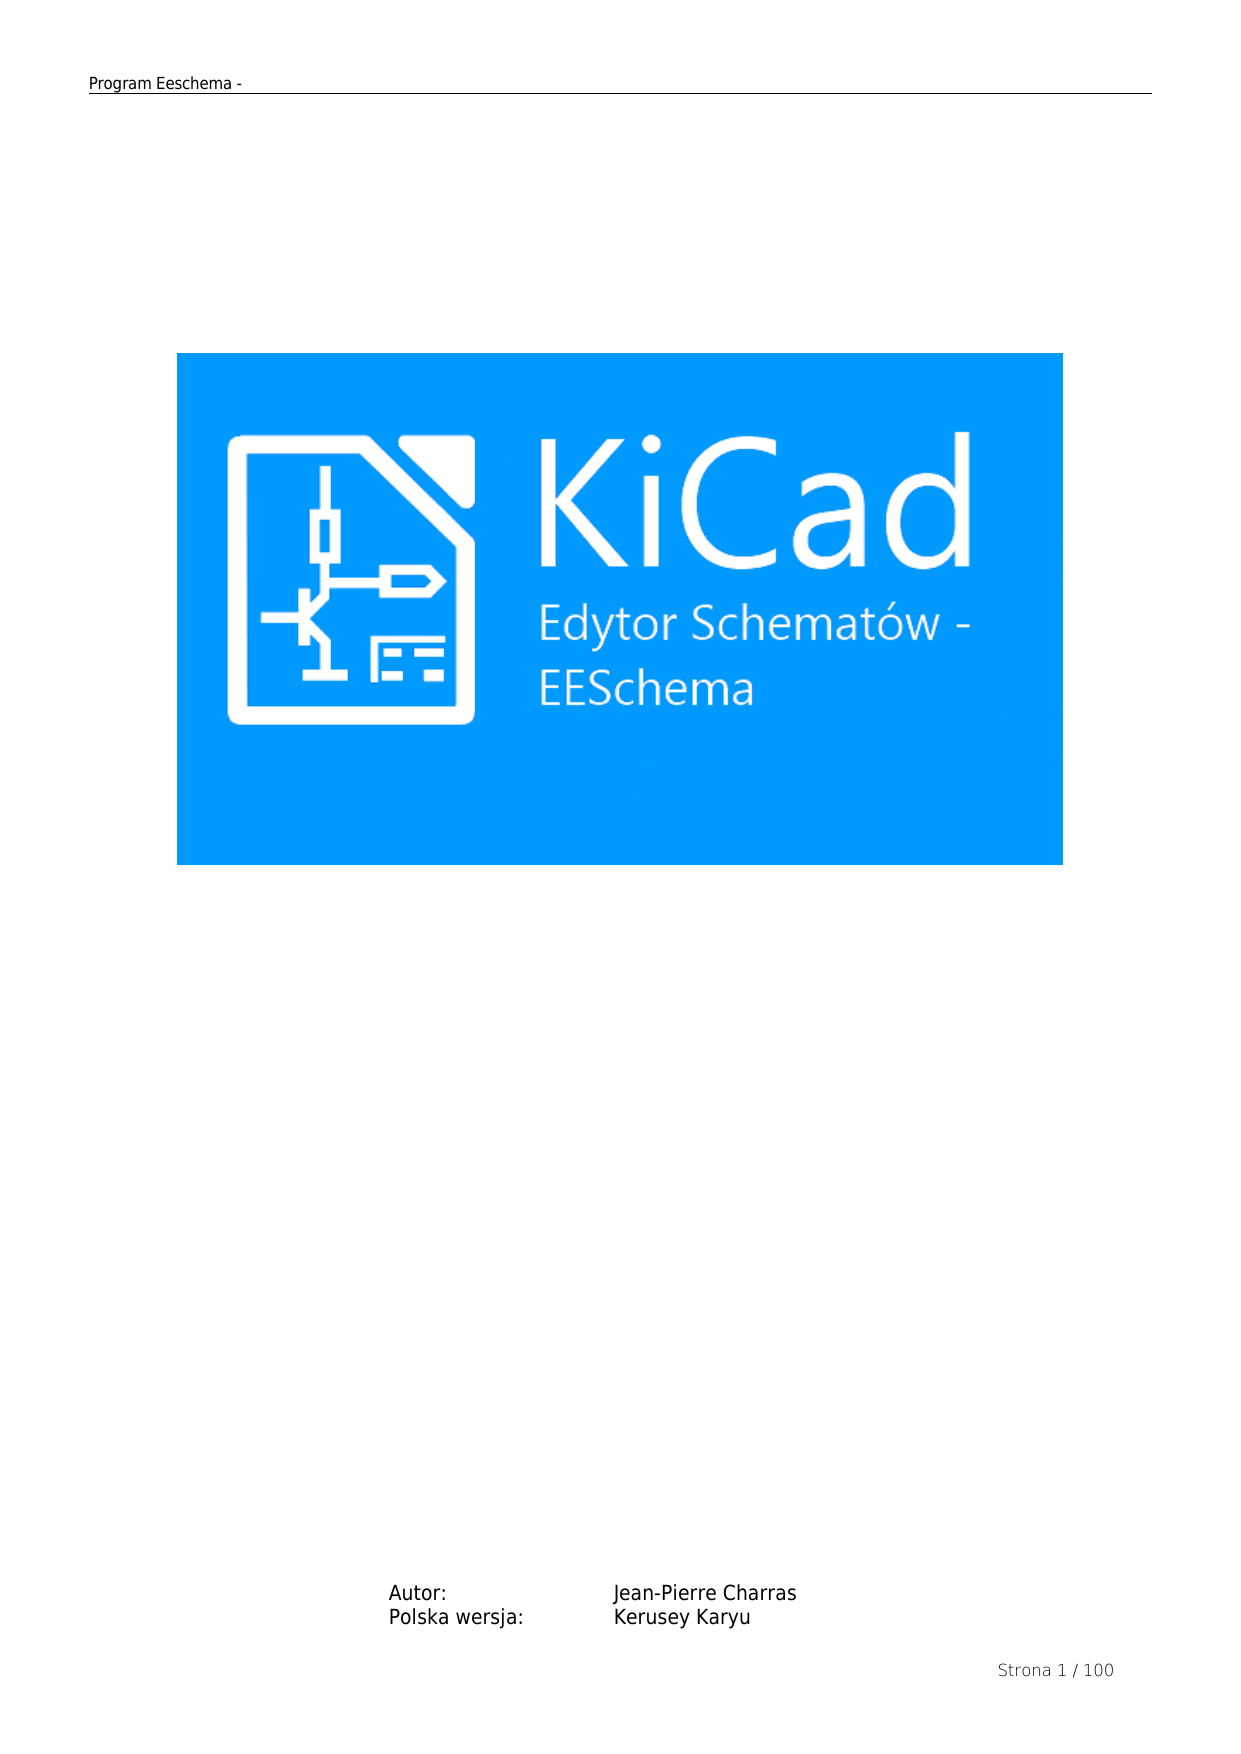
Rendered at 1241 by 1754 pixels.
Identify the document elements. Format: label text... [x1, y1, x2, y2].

text Autor: Jean-Pierre Charras [266, 1581, 1152, 1605]
text Polska wersja: Kerusey Karyu [266, 1605, 1152, 1629]
picture [177, 353, 1063, 865]
